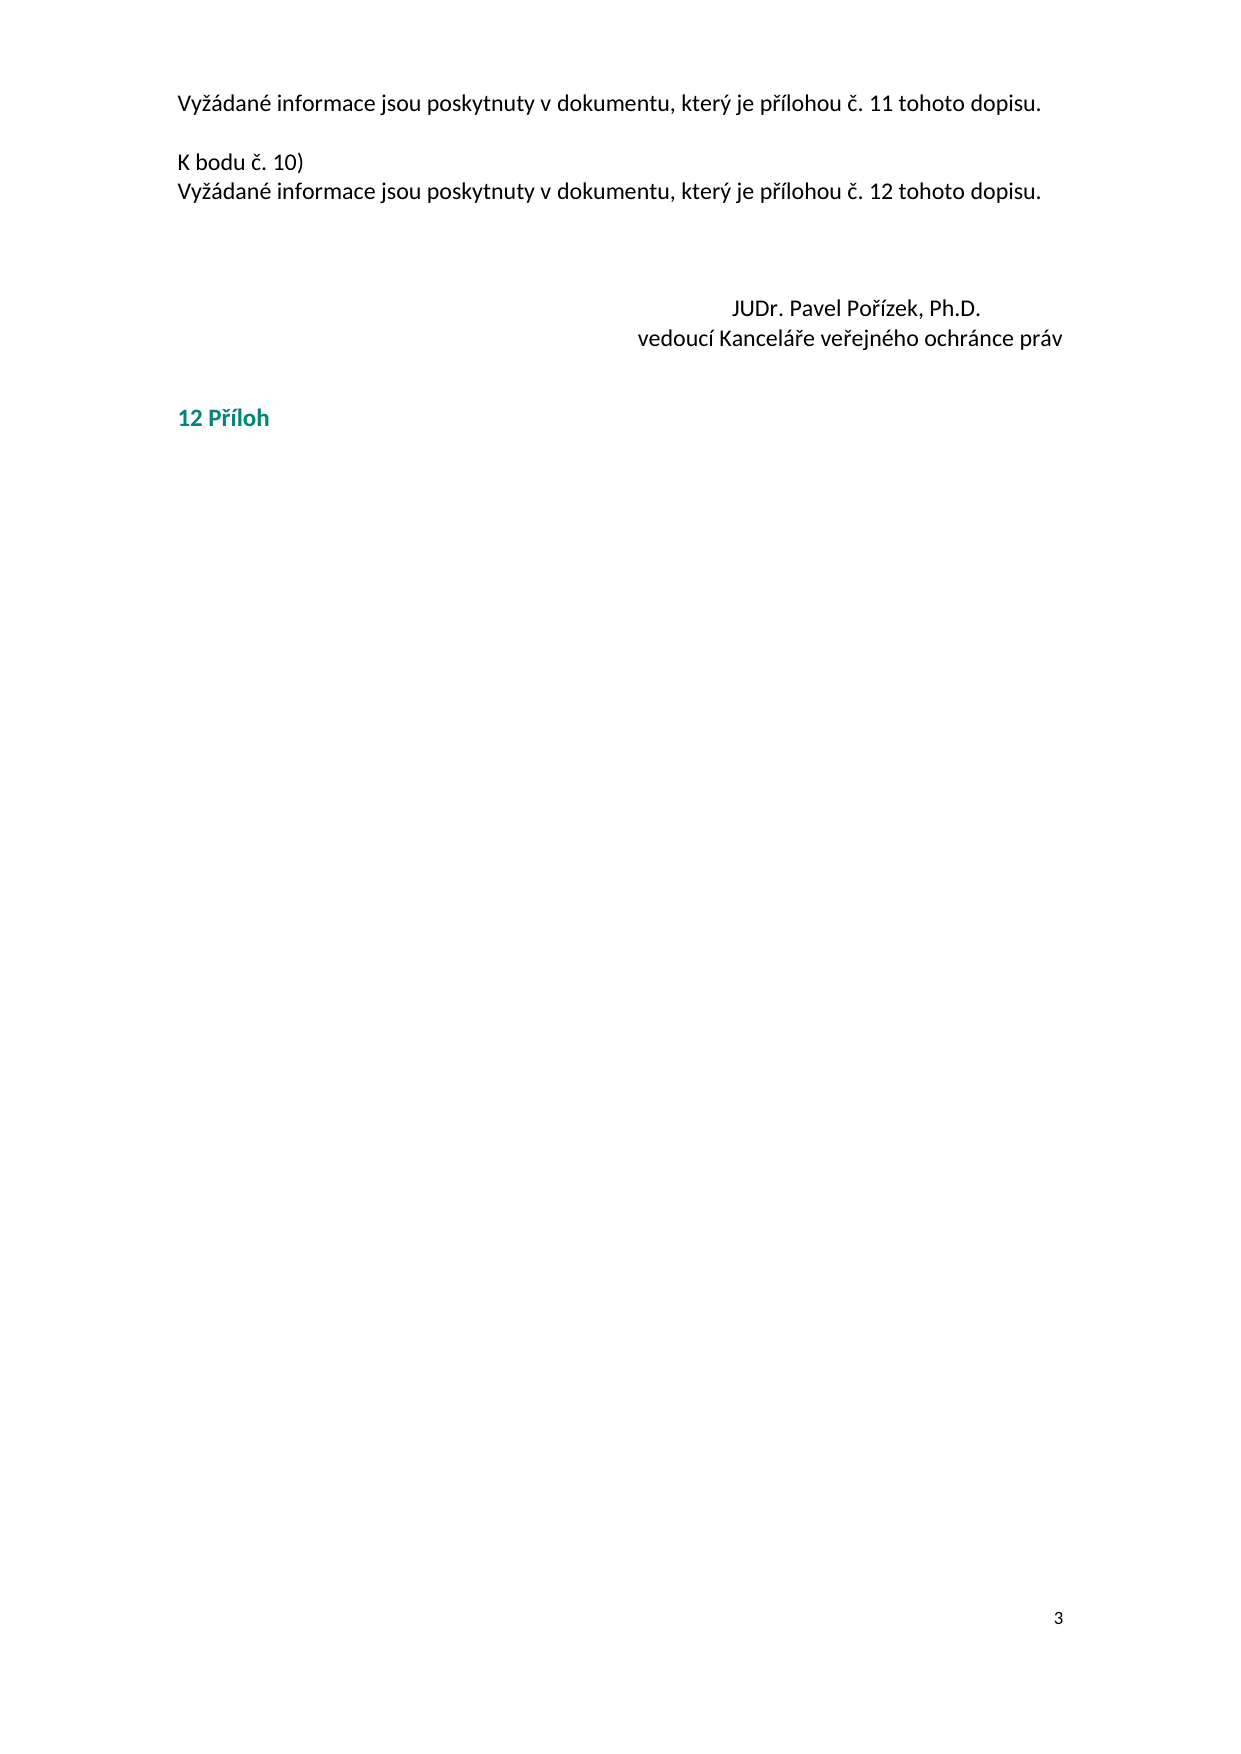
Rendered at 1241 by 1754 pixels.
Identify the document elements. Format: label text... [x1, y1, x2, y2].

text 12 Příloh [177, 402, 1063, 433]
text vedoucí Kanceláře veřejného ochránce práv [177, 323, 1063, 352]
text Vyžádané informace jsou poskytnuty v dokumentu, který je přílohou č. 11 tohoto dopisu. [177, 88, 1063, 118]
text JUDr. Pavel Pořízek, Ph.D. [177, 293, 1063, 323]
text K bodu č. 10) [177, 147, 1063, 176]
text Vyžádané informace jsou poskytnuty v dokumentu, který je přílohou č. 12 tohoto dopisu. [177, 176, 1063, 206]
